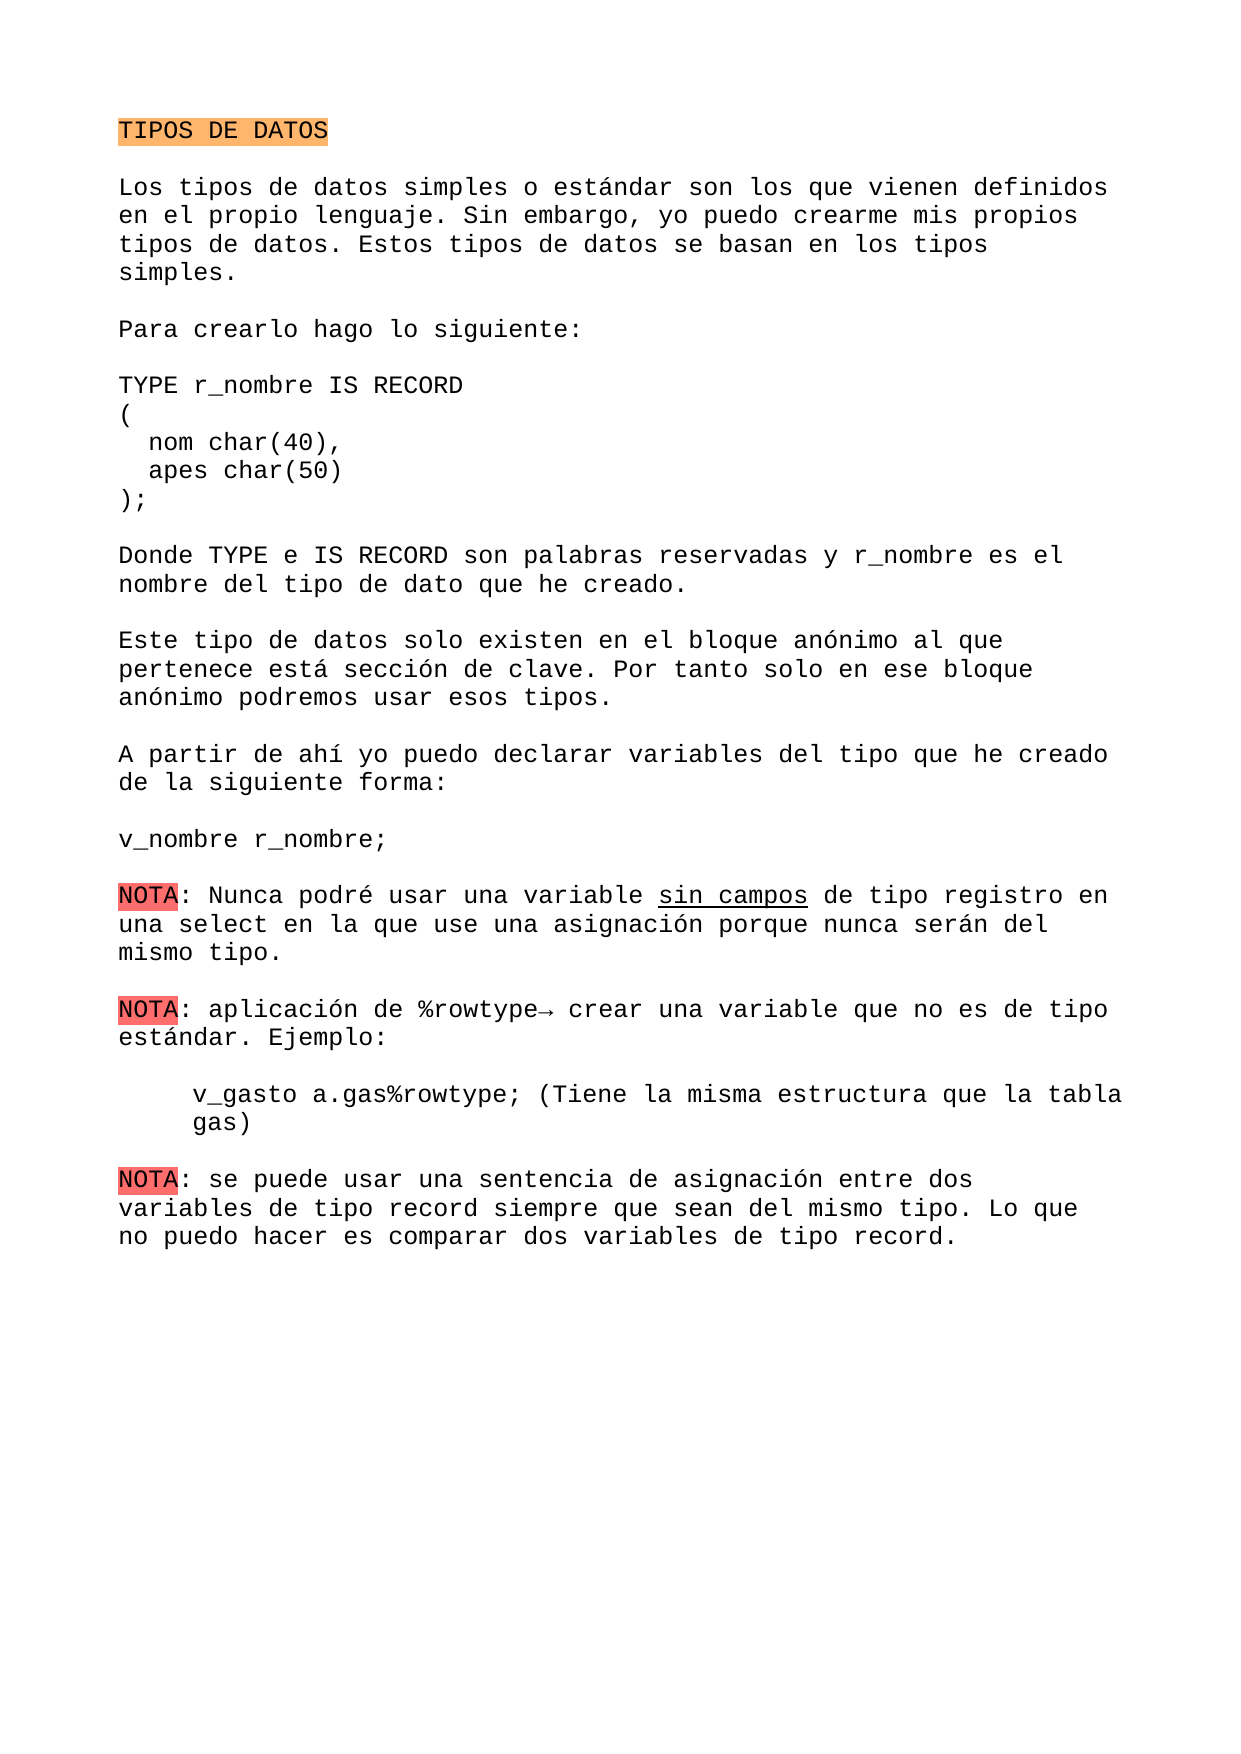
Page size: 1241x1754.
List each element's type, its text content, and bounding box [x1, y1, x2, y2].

text v_gasto a.gas%rowtype; (Tiene la misma estructura que la tabla gas) [118, 1081, 1122, 1138]
text NOTA: se puede usar una sentencia de asignación entre dos variables de tipo record siempre que sean del mismo tipo. Lo que no puedo hacer es comparar dos variables de tipo record. [118, 1167, 1122, 1252]
text ); [118, 486, 1122, 515]
text apes char(50) [118, 458, 1122, 486]
text v_nombre r_nombre; [118, 826, 1122, 855]
text Los tipos de datos simples o estándar son los que vienen definidos en el propio lenguaje. Sin embargo, yo puedo crearme mis propios tipos de datos. Estos tipos de datos se basan en los tipos simples. [118, 175, 1122, 288]
text NOTA: aplicación de %rowtype→ crear una variable que no es de tipo estándar. Ejemplo: [118, 996, 1122, 1053]
text A partir de ahí yo puedo declarar variables del tipo que he creado de la siguiente forma: [118, 741, 1122, 798]
text TIPOS DE DATOS [118, 118, 1122, 146]
text ( [118, 401, 1122, 430]
text Para crearlo hago lo siguiente: [118, 316, 1122, 345]
text Este tipo de datos solo existen en el bloque anónimo al que pertenece está sección de clave. Por tanto solo en ese bloque anónimo podremos usar esos tipos. [118, 628, 1122, 713]
text NOTA: Nunca podré usar una variable sin campos de tipo registro en una select en la que use una asignación porque nunca serán del mismo tipo. [118, 883, 1122, 968]
text TYPE r_nombre IS RECORD [118, 373, 1122, 401]
text nom char(40), [118, 430, 1122, 458]
text Donde TYPE e IS RECORD son palabras reservadas y r_nombre es el nombre del tipo de dato que he creado. [118, 543, 1122, 600]
